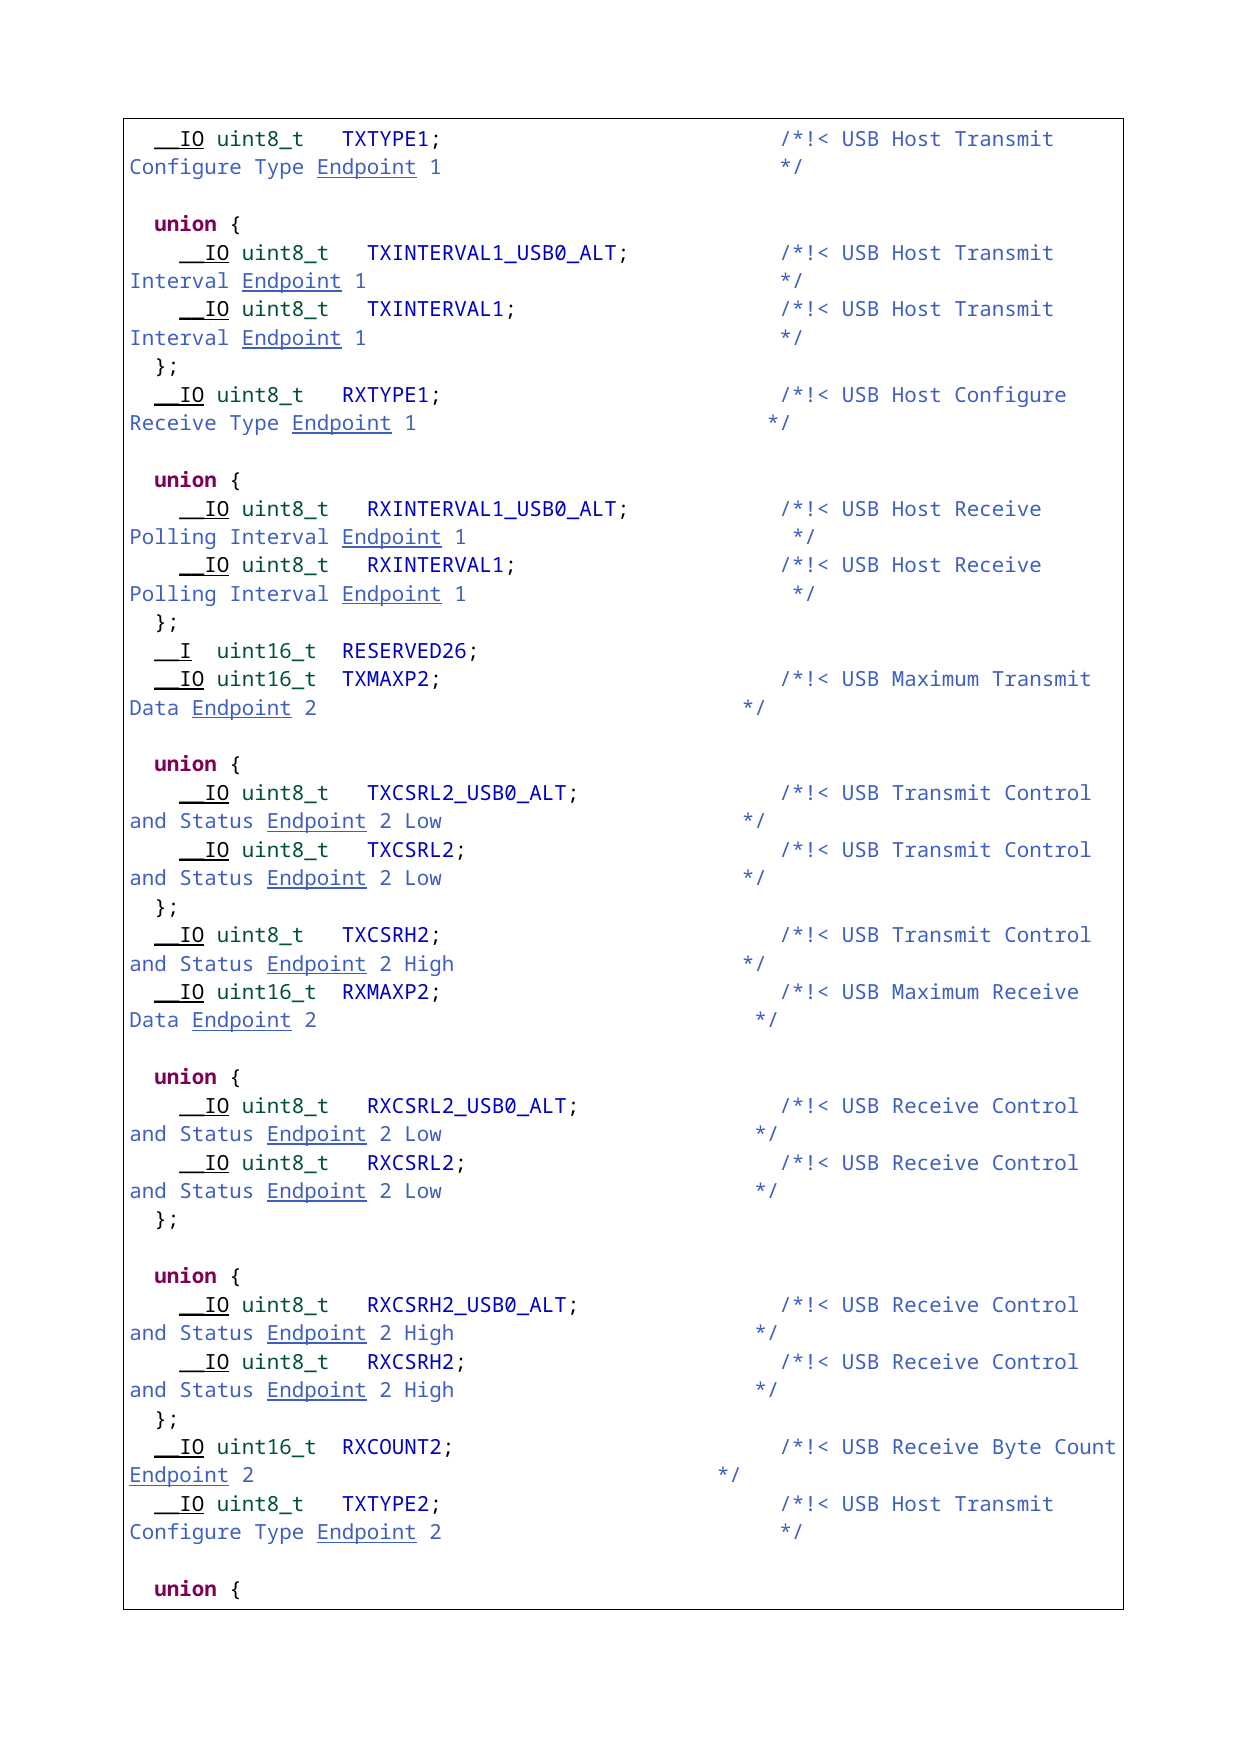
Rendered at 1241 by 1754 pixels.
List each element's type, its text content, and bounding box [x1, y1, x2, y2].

table_cell __IO uint8_t TXTYPE1; /*!< USB Host Transmit Configure Type Endpoint 1 */ union { __IO uint8_t TXINTERVAL1_USB0_ALT; /*!< USB Host Transmit Interval Endpoint 1 */ __IO uint8_t TXINTERVAL1; /*!< USB Host Transmit Interval Endpoint 1 */ }; __IO uint8_t RXTYPE1; /*!< USB Host Configure Receive Type Endpoint 1 */ union { __IO uint8_t RXINTERVAL1_USB0_ALT; /*!< USB Host Receive Polling Interval Endpoint 1 */ __IO uint8_t RXINTERVAL1; /*!< USB Host Receive Polling Interval Endpoint 1 */ }; __I uint16_t RESERVED26; __IO uint16_t TXMAXP2; /*!< USB Maximum Transmit Data Endpoint 2 */ union { __IO uint8_t TXCSRL2_USB0_ALT; /*!< USB Transmit Control and Status Endpoint 2 Low */ __IO uint8_t TXCSRL2; /*!< USB Transmit Control and Status Endpoint 2 Low */ }; __IO uint8_t TXCSRH2; /*!< USB Transmit Control and Status Endpoint 2 High */ __IO uint16_t RXMAXP2; /*!< USB Maximum Receive Data Endpoint 2 */ union { __IO uint8_t RXCSRL2_USB0_ALT; /*!< USB Receive Control and Status Endpoint 2 Low */ __IO uint8_t RXCSRL2; /*!< USB Receive Control and Status Endpoint 2 Low */ }; union { __IO uint8_t RXCSRH2_USB0_ALT; /*!< USB Receive Control and Status Endpoint 2 High */ __IO uint8_t RXCSRH2; /*!< USB Receive Control and Status Endpoint 2 High */ }; __IO uint16_t RXCOUNT2; /*!< USB Receive Byte Count Endpoint 2 */ __IO uint8_t TXTYPE2; /*!< USB Host Transmit Configure Type Endpoint 2 */ union { [124, 119, 1123, 1608]
